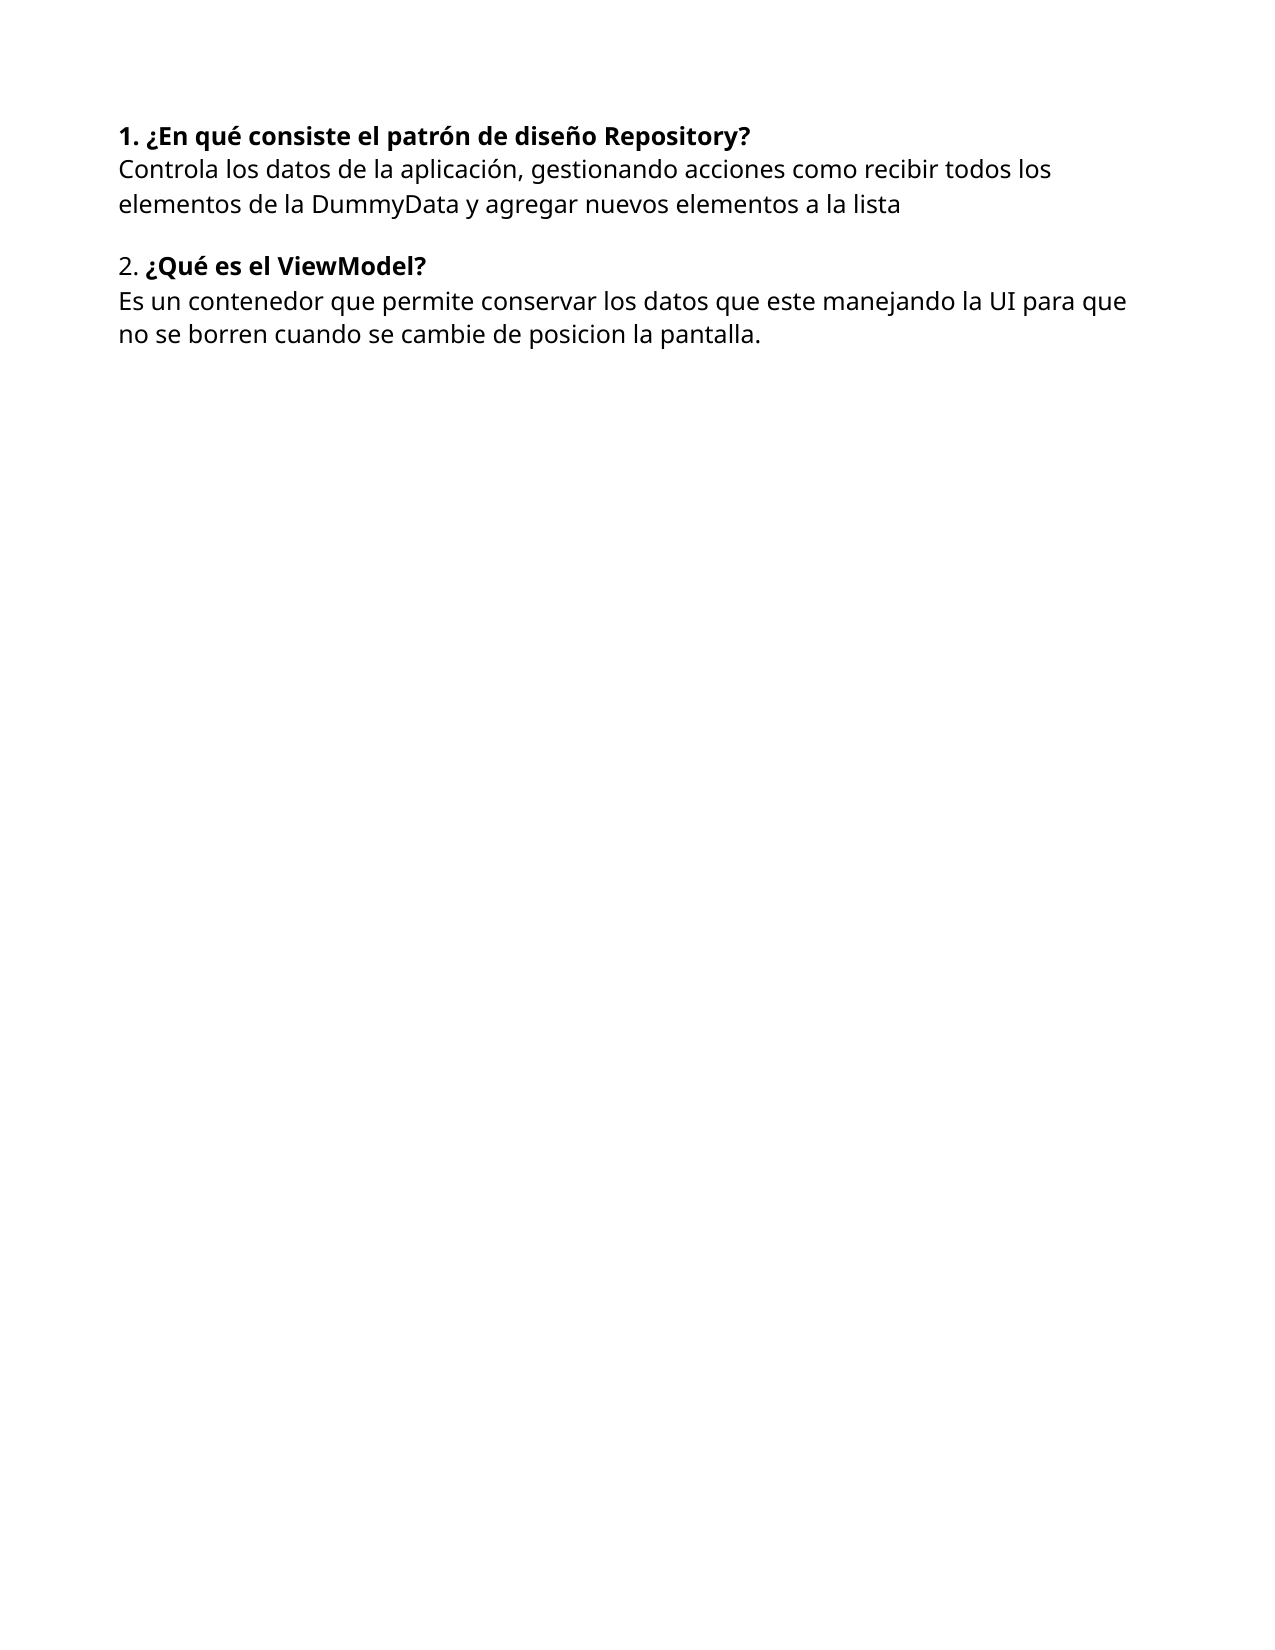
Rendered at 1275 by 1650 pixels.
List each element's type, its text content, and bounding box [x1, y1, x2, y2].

text 1. ¿En qué consiste el patrón de diseño Repository? [118, 118, 1157, 152]
text Controla los datos de la aplicación, gestionando acciones como recibir todos los elementos de la DummyData y agregar nuevos elementos a la lista [118, 152, 1157, 220]
text 2. ¿Qué es el ViewModel? [118, 249, 1157, 283]
text Es un contenedor que permite conservar los datos que este manejando la UI para que no se borren cuando se cambie de posicion la pantalla. [118, 283, 1157, 351]
